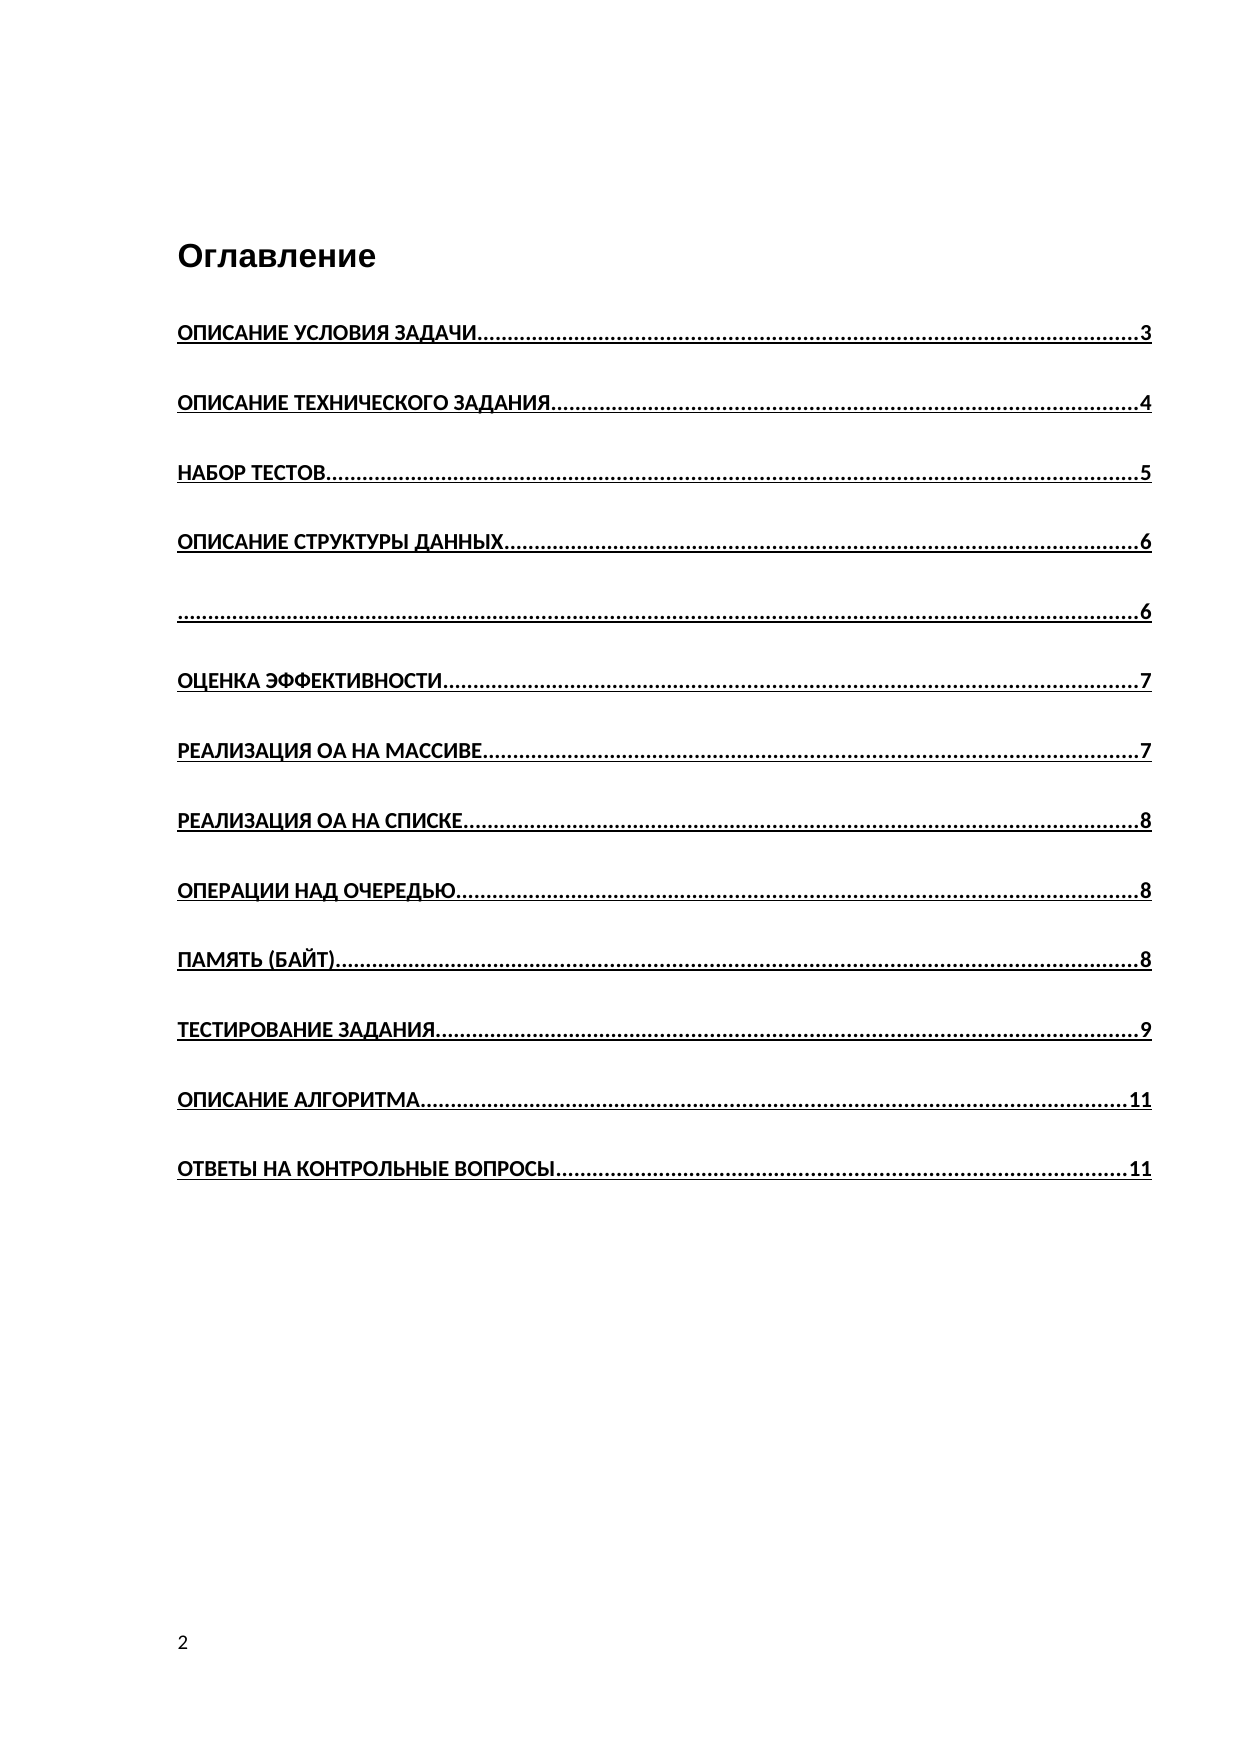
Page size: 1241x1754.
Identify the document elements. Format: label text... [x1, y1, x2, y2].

text Ответы на контрольные вопросы 11 [177, 1154, 1152, 1179]
text Описание технического задания 4 [177, 388, 1152, 412]
text Память (байт) 8 [177, 945, 1152, 969]
text Реализация ОА на списке 8 [177, 806, 1152, 830]
text Тестирование задания 9 [177, 1015, 1152, 1039]
text 6 [177, 597, 1152, 621]
text Оценка эффективности 7 [177, 667, 1152, 691]
text Описание условия задачи 3 [177, 318, 1152, 342]
subtitle Оглавление [177, 237, 1152, 275]
text Операции над очередью 8 [177, 876, 1152, 900]
text Описание алгоритма 11 [177, 1085, 1152, 1109]
text Набор тестов 5 [177, 458, 1152, 482]
text Реализация ОА на массиве 7 [177, 736, 1152, 761]
text Описание структуры данных 6 [177, 527, 1152, 551]
